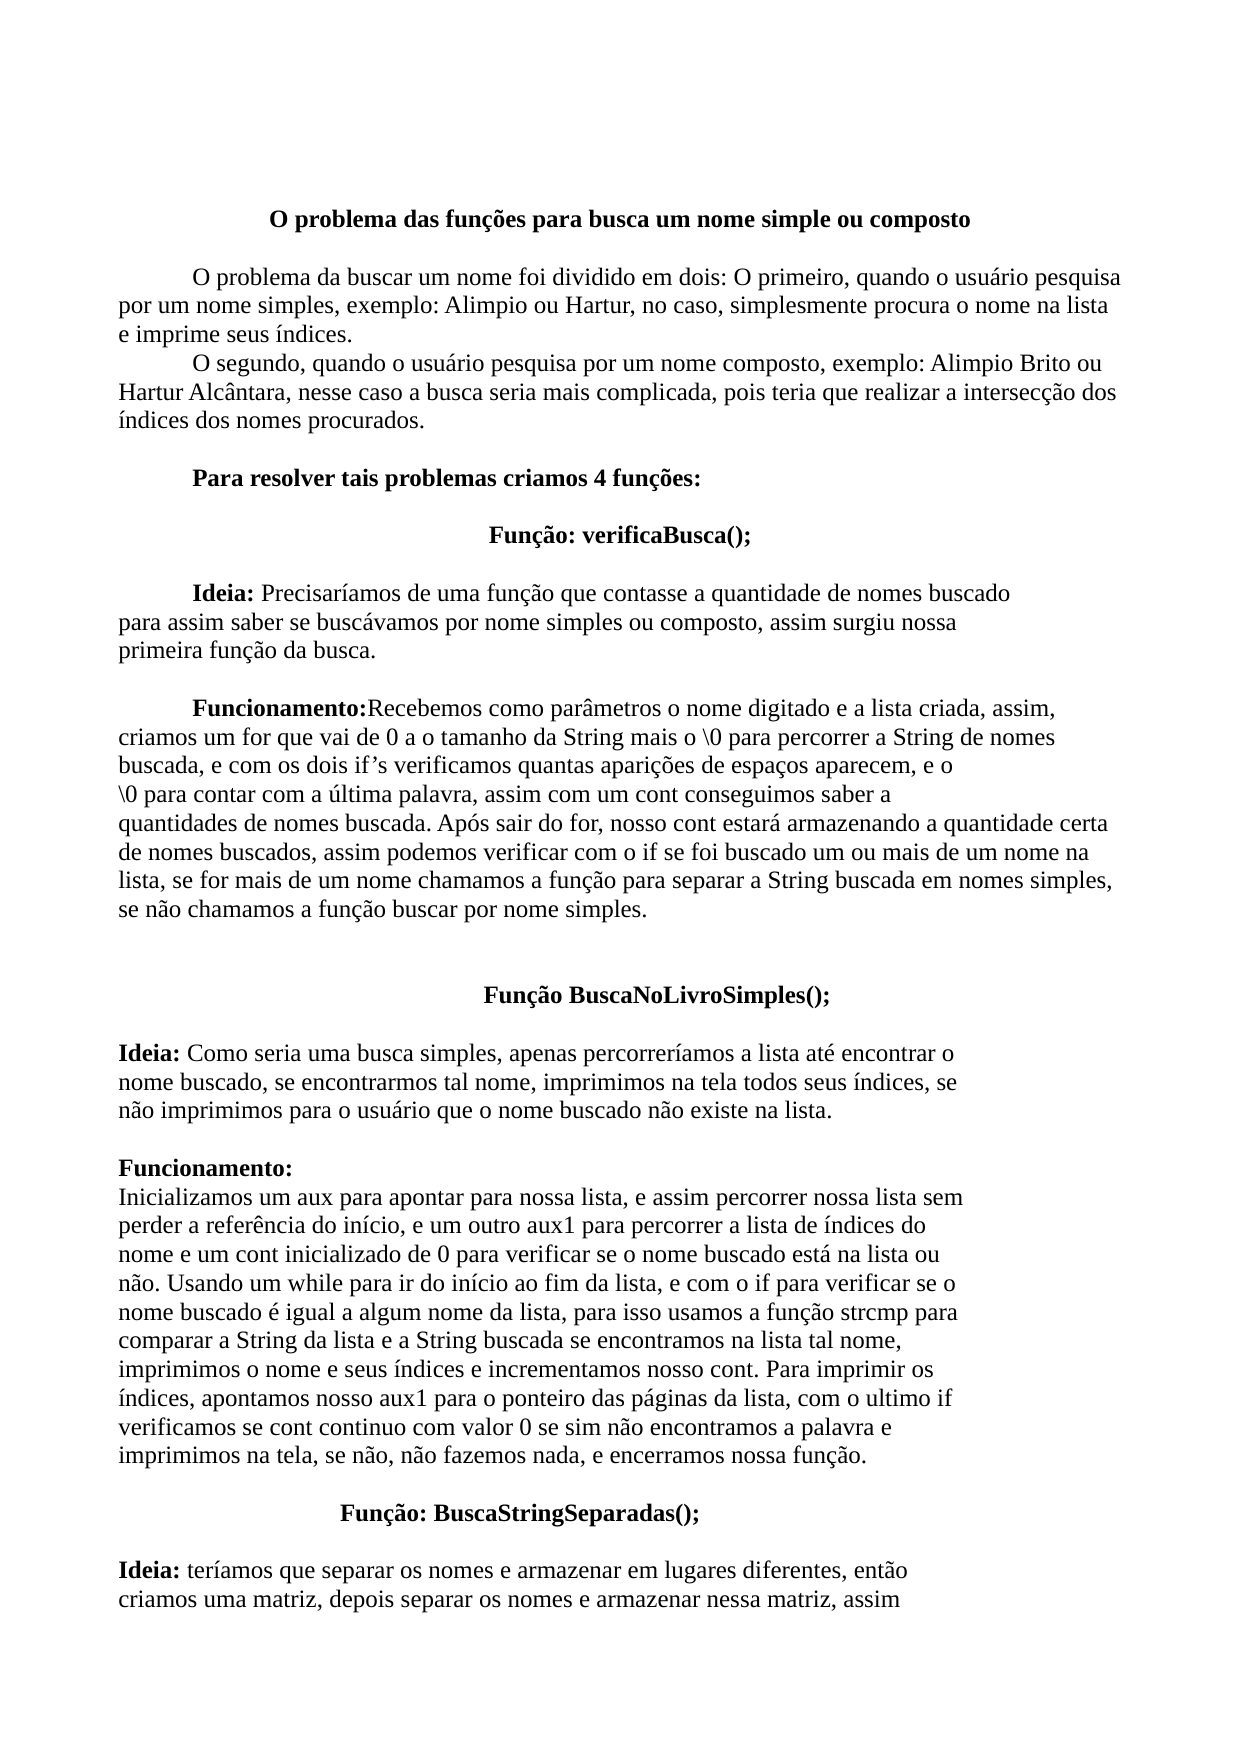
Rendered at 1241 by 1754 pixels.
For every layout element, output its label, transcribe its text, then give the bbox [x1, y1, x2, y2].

text nome buscado é igual a algum nome da lista, para isso usamos a função strcmp para [118, 1297, 1122, 1326]
text perder a referência do início, e um outro aux1 para percorrer a lista de índices do [118, 1211, 1122, 1239]
text O problema da buscar um nome foi dividido em dois: O primeiro, quando o usuário pesquisa por um nome simples, exemplo: Alimpio ou Hartur, no caso, simplesmente procura o nome na lista e imprime seus índices. [118, 262, 1122, 348]
text quantidades de nomes buscada. Após sair do for, nosso cont estará armazenando a quantidade certa de nomes buscados, assim podemos verificar com o if se foi buscado um ou mais de um nome na lista, se for mais de um nome chamamos a função para separar a String buscada em nomes simples, se não chamamos a função buscar por nome simples. [118, 808, 1122, 923]
text Para resolver tais problemas criamos 4 funções: [118, 463, 1122, 492]
text O problema das funções para busca um nome simple ou composto [118, 204, 1122, 233]
text índices, apontamos nosso aux1 para o ponteiro das páginas da lista, com o ultimo if [118, 1383, 1122, 1412]
text criamos uma matriz, depois separar os nomes e armazenar nessa matriz, assim [118, 1584, 1122, 1613]
text Ideia: Como seria uma busca simples, apenas percorreríamos a lista até encontrar o [118, 1038, 1122, 1067]
text comparar a String da lista e a String buscada se encontramos na lista tal nome, [118, 1326, 1122, 1354]
text primeira função da busca. [118, 636, 1122, 664]
text verificamos se cont continuo com valor 0 se sim não encontramos a palavra e [118, 1412, 1122, 1441]
text nome buscado, se encontrarmos tal nome, imprimimos na tela todos seus índices, se [118, 1067, 1122, 1096]
text Inicializamos um aux para apontar para nossa lista, e assim percorrer nossa lista sem [118, 1182, 1122, 1211]
text Função BuscaNoLivroSimples(); [118, 981, 1122, 1009]
text imprimimos o nome e seus índices e incrementamos nosso cont. Para imprimir os [118, 1354, 1122, 1383]
text Função: BuscaStringSeparadas(); [118, 1498, 1122, 1527]
text O segundo, quando o usuário pesquisa por um nome composto, exemplo: Alimpio Brito ou Hartur Alcântara, nesse caso a busca seria mais complicada, pois teria que realizar a intersecção dos índices dos nomes procurados. [118, 348, 1122, 434]
text para assim saber se buscávamos por nome simples ou composto, assim surgiu nossa [118, 607, 1122, 636]
text Ideia: Precisaríamos de uma função que contasse a quantidade de nomes buscado [118, 578, 1122, 607]
text não. Usando um while para ir do início ao fim da lista, e com o if para verificar se o [118, 1268, 1122, 1297]
text Funcionamento: [118, 1153, 1122, 1182]
text Ideia: teríamos que separar os nomes e armazenar em lugares diferentes, então [118, 1556, 1122, 1584]
text nome e um cont inicializado de 0 para verificar se o nome buscado está na lista ou [118, 1239, 1122, 1268]
text Função: verificaBusca(); [118, 521, 1122, 549]
text não imprimimos para o usuário que o nome buscado não existe na lista. [118, 1096, 1122, 1124]
text \0 para contar com a última palavra, assim com um cont conseguimos saber a [118, 779, 1122, 808]
text imprimimos na tela, se não, não fazemos nada, e encerramos nossa função. [118, 1441, 1122, 1469]
text Funcionamento:Recebemos como parâmetros o nome digitado e a lista criada, assim, criamos um for que vai de 0 a o tamanho da String mais o \0 para percorrer a String de nomes buscada, e com os dois if’s verificamos quantas aparições de espaços aparecem, e o [118, 693, 1122, 779]
